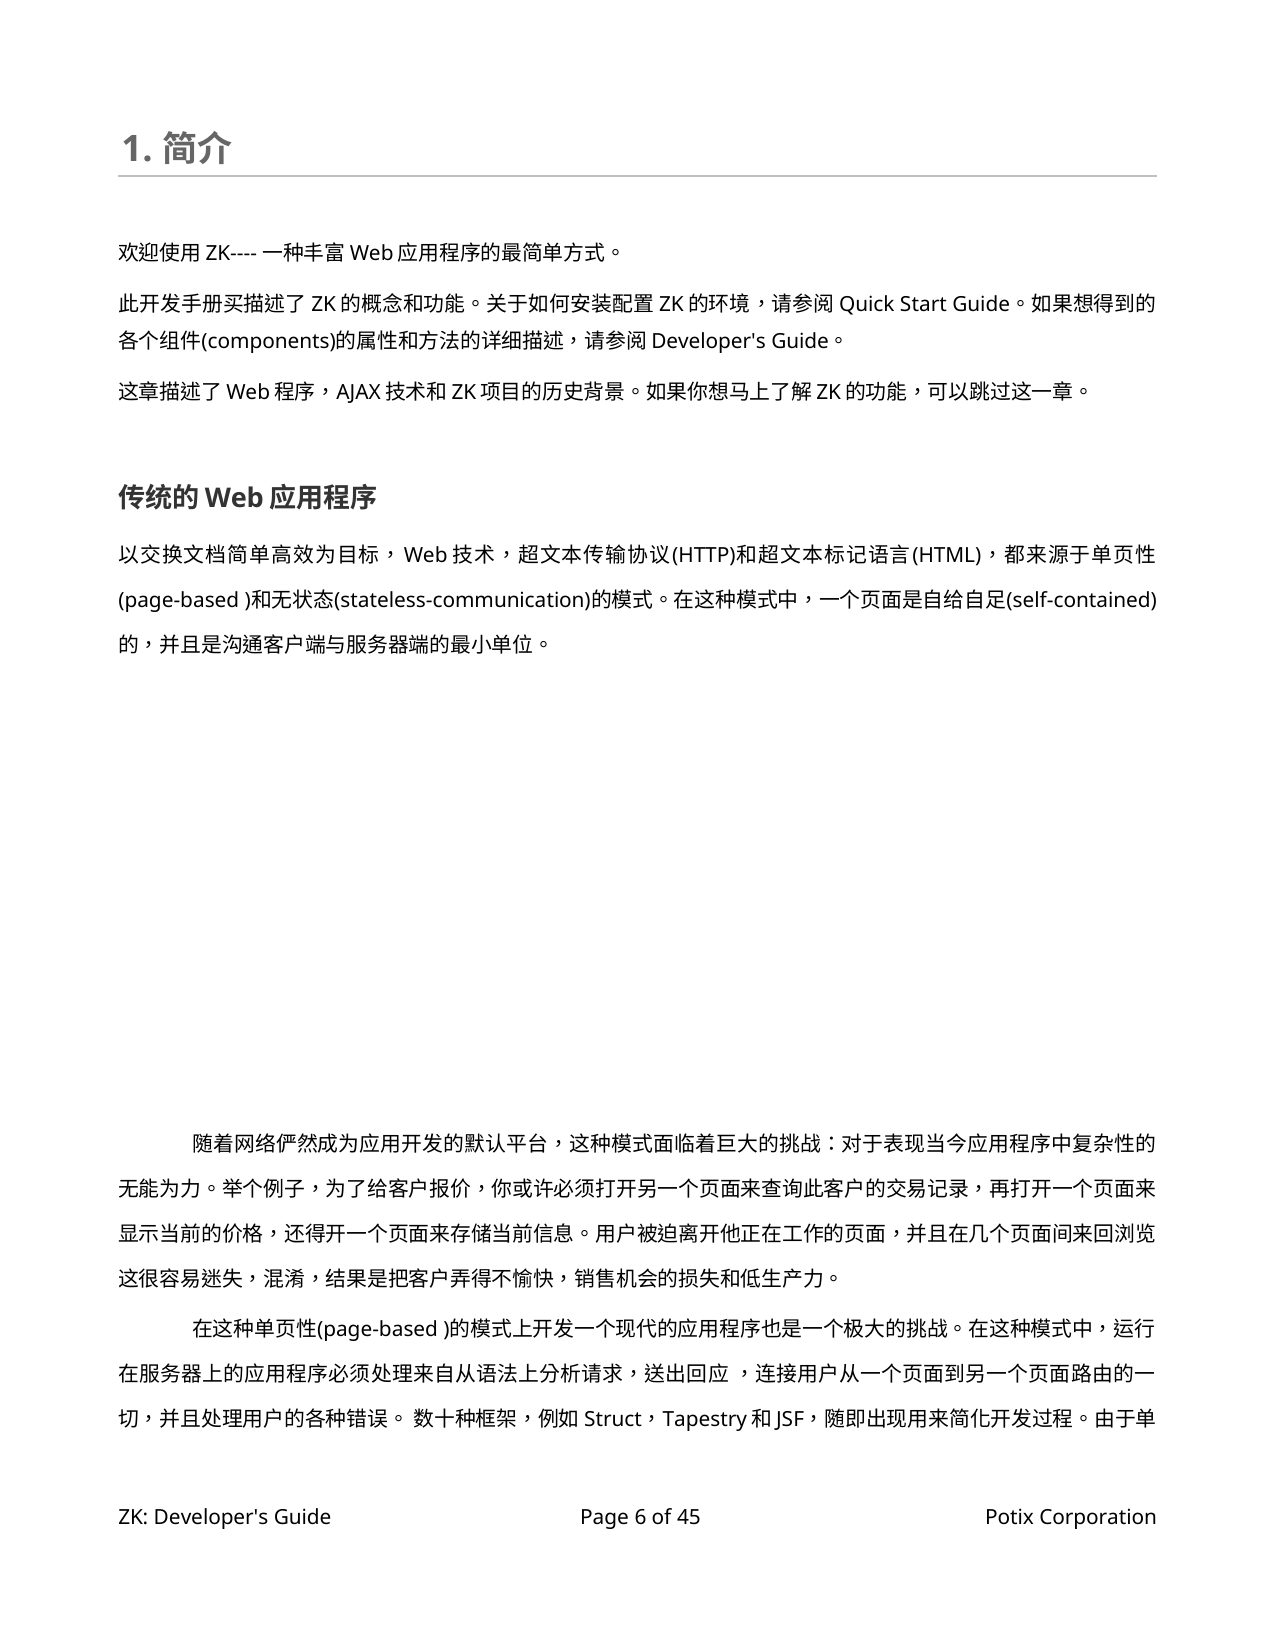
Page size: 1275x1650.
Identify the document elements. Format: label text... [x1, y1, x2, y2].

subtitle 传统的Web应用程序 [118, 476, 1157, 515]
text 以交换文档简单高效为目标，Web技术，超文本传输协议(HTTP)和超文本标记语言(HTML)，都来源于单页性(page-based )和无状态(stateless-communication)的模式。在这种模式中，一个页面是自给自足(self-contained)的，并且是沟通客户端与服务器端的最小单位。 [118, 539, 1157, 659]
text 欢迎使用ZK---- 一种丰富Web应用程序的最简单方式。 [118, 236, 1157, 266]
text 在这种单页性(page-based )的模式上开发一个现代的应用程序也是一个极大的挑战。在这种模式中，运行在服务器上的应用程序必须处理来自从语法上分析请求，送出回应 ，连接用户从一个页面到另一个页面路由的一切，并且处理用户的各种错误。 数十种框架，例如Struct，Tapestry和JSF，随即出现用来简化开发过程。由于单 [118, 1313, 1157, 1433]
subtitle 1. 简介 [118, 118, 1157, 175]
text 此开发手册买描述了ZK的概念和功能。关于如何安装配置ZK的环境，请参阅Quick Start Guide。如果想得到的各个组件(components)的属性和方法的详细描述，请参阅Developer's Guide。 [118, 287, 1157, 354]
text 这章描述了Web程序，AJAX技术和ZK项目的历史背景。如果你想马上了解ZK的功能，可以跳过这一章。 [118, 375, 1157, 405]
text 随着网络俨然成为应用开发的默认平台，这种模式面临着巨大的挑战：对于表现当今应用程序中复杂性的无能为力。举个例子，为了给客户报价，你或许必须打开另一个页面来查询此客户的交易记录，再打开一个页面来显示当前的价格，还得开一个页面来存储当前信息。用户被迫离开他正在工作的页面，并且在几个页面间来回浏览。这很容易迷失，混淆，结果是把客户弄得不愉快，销售机会的损失和低生产力。 [118, 1127, 1157, 1292]
